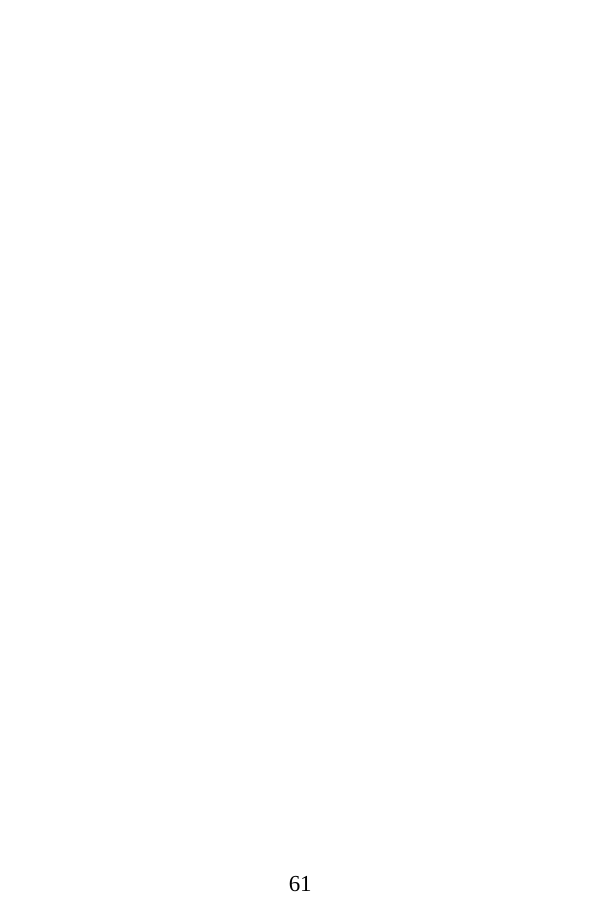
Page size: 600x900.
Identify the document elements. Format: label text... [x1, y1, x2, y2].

text Hannah and I got ready, walked out of the house, got in our separate cars. I drove to Meyers, moved a mirror into the bathroom, took a bath, shaved, got in bed, wrote on my laptop,1038 off-tanked a Strat UD,154 laid down, almost fell asleep, ate a bunch of Mandies, made a coffee,300 did bank alts.311 [37, 174, 562, 310]
text coffee and she went on a walk with Kathryn. I drank coffee on the couch, looked at my phone. When she returned, she told me there was a dead squirrel in the driveway, so I threw it away. Kathryn was having a hard time, which we talked about in the yard, then with the cats. [37, 37, 562, 174]
text I slept in hard, looked at video clips from the show, struggled with Wordle (ARROW in five,) got up, wrote.1126 I idled on WoW from bed in laptop mode, ran Scholo, went back to laptop, did the first two/three [37, 741, 562, 832]
text IV.XI [37, 696, 562, 719]
text I went downstairs, got glittered, back up, set the stage, played Dr. Dog songs with Matt, Becca, Dulci, Alyse, Clay, Steve, Scott, Slick, hung around chatting with people afterwards, helped load out, loitered with the band on the sidewalk. Hannah said she was going to bed, so I talked to her on the phone as I drove home, ran an LBRS, switching been tanking and DPS. [37, 492, 562, 673]
text I drove to Eulogy, helped Scott set up, did a stripped-down sound check, ate food with him, Matt, Clay, Becca. Steve showed up, then Ducli & Alyse. Doors opened. I went down to the green room, made coffee, split a THC beverage with Scott. I went upstairs, watched Julie Odell from the back of the room with Charlie, Ryan, Melissa. Doc Aquatic played and Hannah showed up. [37, 310, 562, 492]
